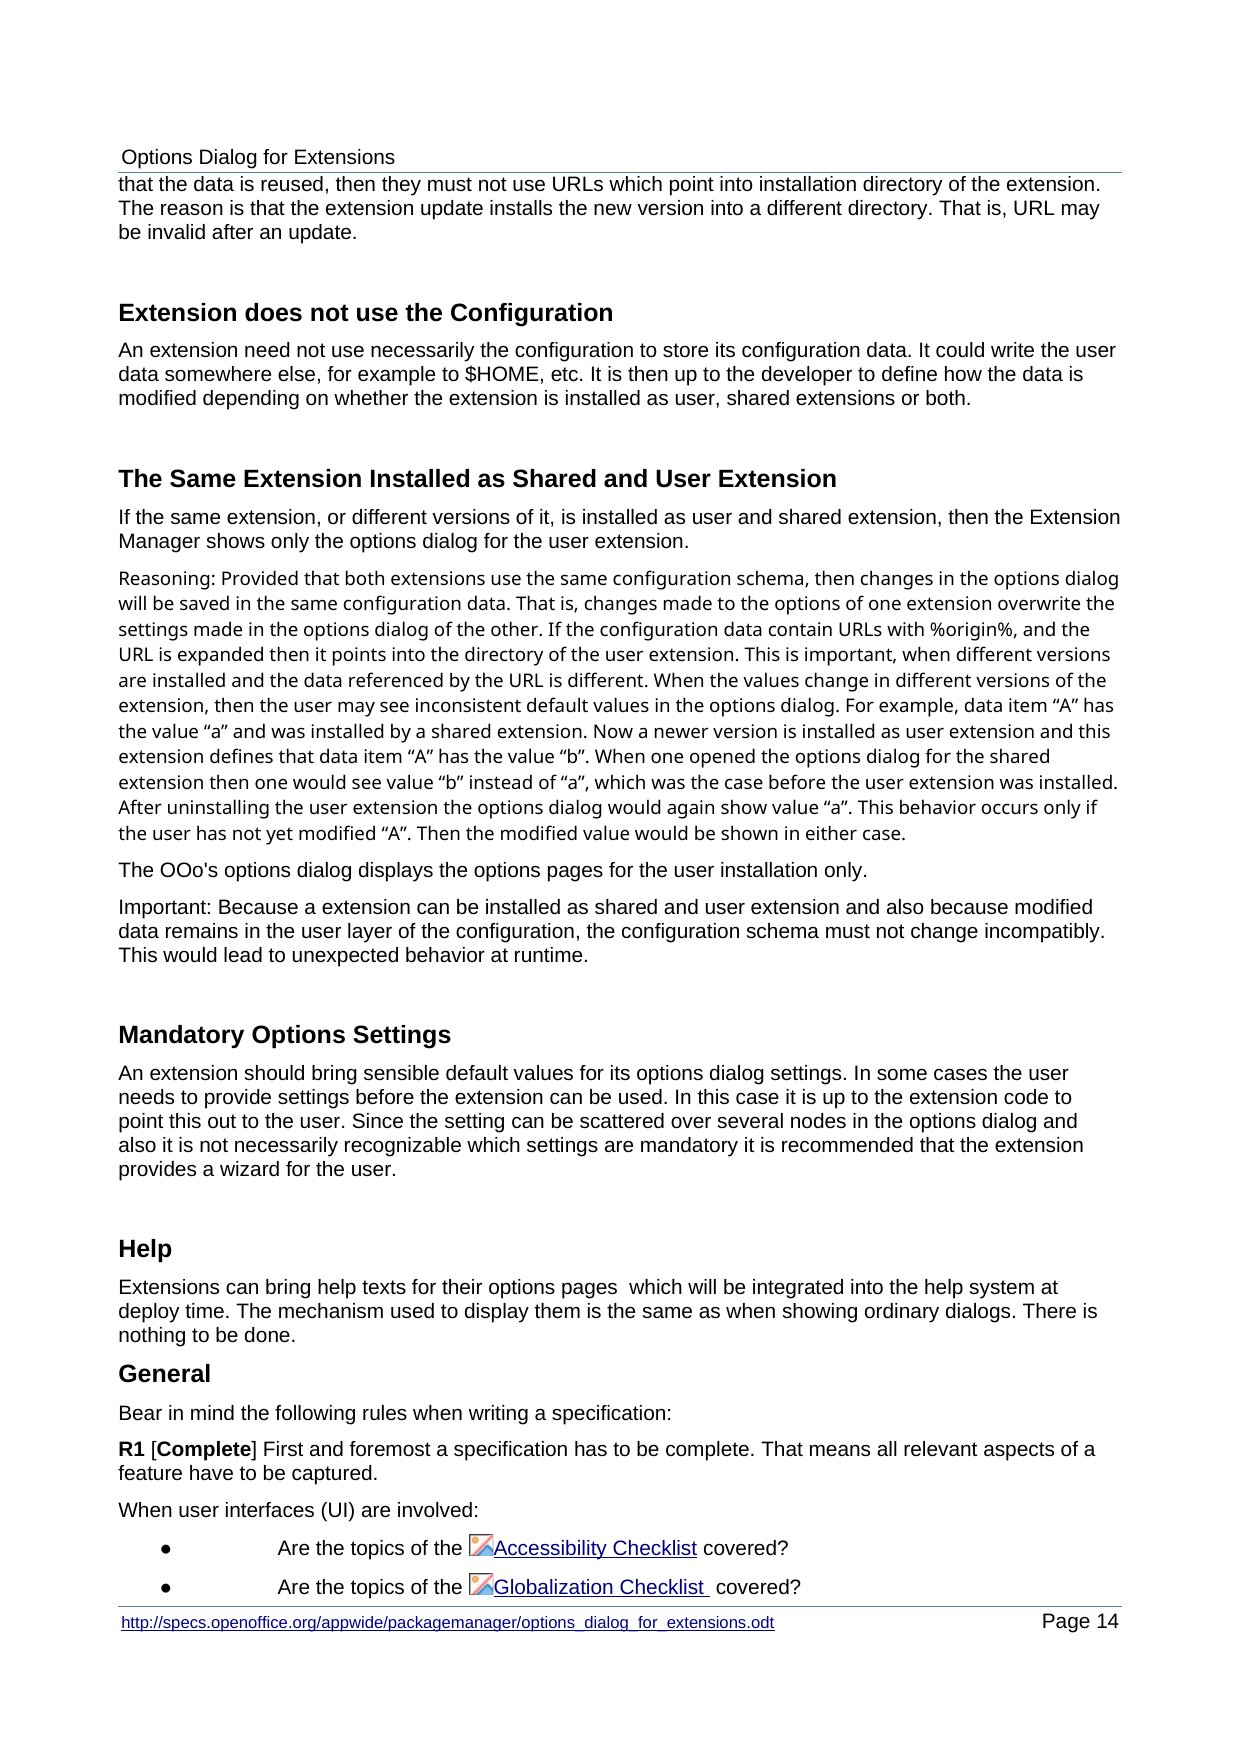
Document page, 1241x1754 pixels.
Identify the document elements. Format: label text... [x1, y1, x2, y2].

text When user interfaces (UI) are involved: [118, 1497, 1122, 1521]
subtitle The Same Extension Installed as Shared and User Extension [118, 464, 1122, 493]
text that the data is reused, then they must not use URLs which point into installation directory of the extension. The reason is that the extension update installs the new version into a different directory. That is, URL may be invalid after an update. [118, 173, 1122, 244]
text Extensions can bring help texts for their options pages which will be integrated into the help system at deploy time. The mechanism used to display them is the same as when showing ordinary dialogs. There is nothing to be done. [118, 1275, 1122, 1347]
text The OOo's options dialog displays the options pages for the user installation only. [118, 858, 1122, 882]
subtitle Help [118, 1234, 1122, 1263]
subtitle Extension does not use the Configuration [118, 298, 1122, 326]
text An extension need not use necessarily the configuration to store its configuration data. It could write the user data somewhere else, for example to $HOME, etc. It is then up to the developer to define how the data is modified depending on whether the extension is installed as user, shared extensions or both. [118, 338, 1122, 410]
text Important: Because a extension can be installed as shared and user extension and also because modified data remains in the user layer of the configuration, the configuration schema must not change incompatibly. This would lead to unexpected behavior at runtime. [118, 894, 1122, 966]
text Reasoning: Provided that both extensions use the same configuration schema, then changes in the options dialog will be saved in the same configuration data. That is, changes made to the options of one extension overwrite the settings made in the options dialog of the other. If the configuration data contain URLs with %origin%, and the URL is expanded then it points into the directory of the user extension. This is important, when different versions are installed and the data referenced by the URL is different. When the values change in different versions of the extension, then the user may see inconsistent default values in the options dialog. For example, data item “A” has the value “a” and was installed by a shared extension. Now a newer version is installed as user extension and this extension defines that data item “A” has the value “b”. When one opened the options dialog for the shared extension then one would see value “b” instead of “a”, which was the case before the user extension was installed. After uninstalling the user extension the options dialog would again show value “a”. This behavior occurs only if the user has not yet modified “A”. Then the modified value would be shown in either case. [118, 565, 1122, 846]
text Bear in mind the following rules when writing a specification: [118, 1401, 1122, 1424]
text An extension should bring sensible default values for its options dialog settings. In some cases the user needs to provide settings before the extension can be used. In this case it is up to the extension code to point this out to the user. Since the setting can be scattered over several nodes in the options dialog and also it is not necessarily recognizable which settings are mandatory it is recommended that the extension provides a wizard for the user. [118, 1061, 1122, 1181]
subtitle Mandatory Options Settings [118, 1020, 1122, 1049]
list Are the topics of the Globalization Checklist covered? [159, 1573, 1122, 1599]
list Are the topics of the Accessibility Checklist covered? [159, 1534, 1122, 1560]
text If the same extension, or different versions of it, is installed as user and shared extension, then the Extension Manager shows only the options dialog for the user extension. [118, 504, 1122, 552]
text General [118, 1359, 1122, 1388]
text R1 [Complete] First and foremost a specification has to be complete. That means all relevant aspects of a feature have to be captured. [118, 1437, 1122, 1485]
